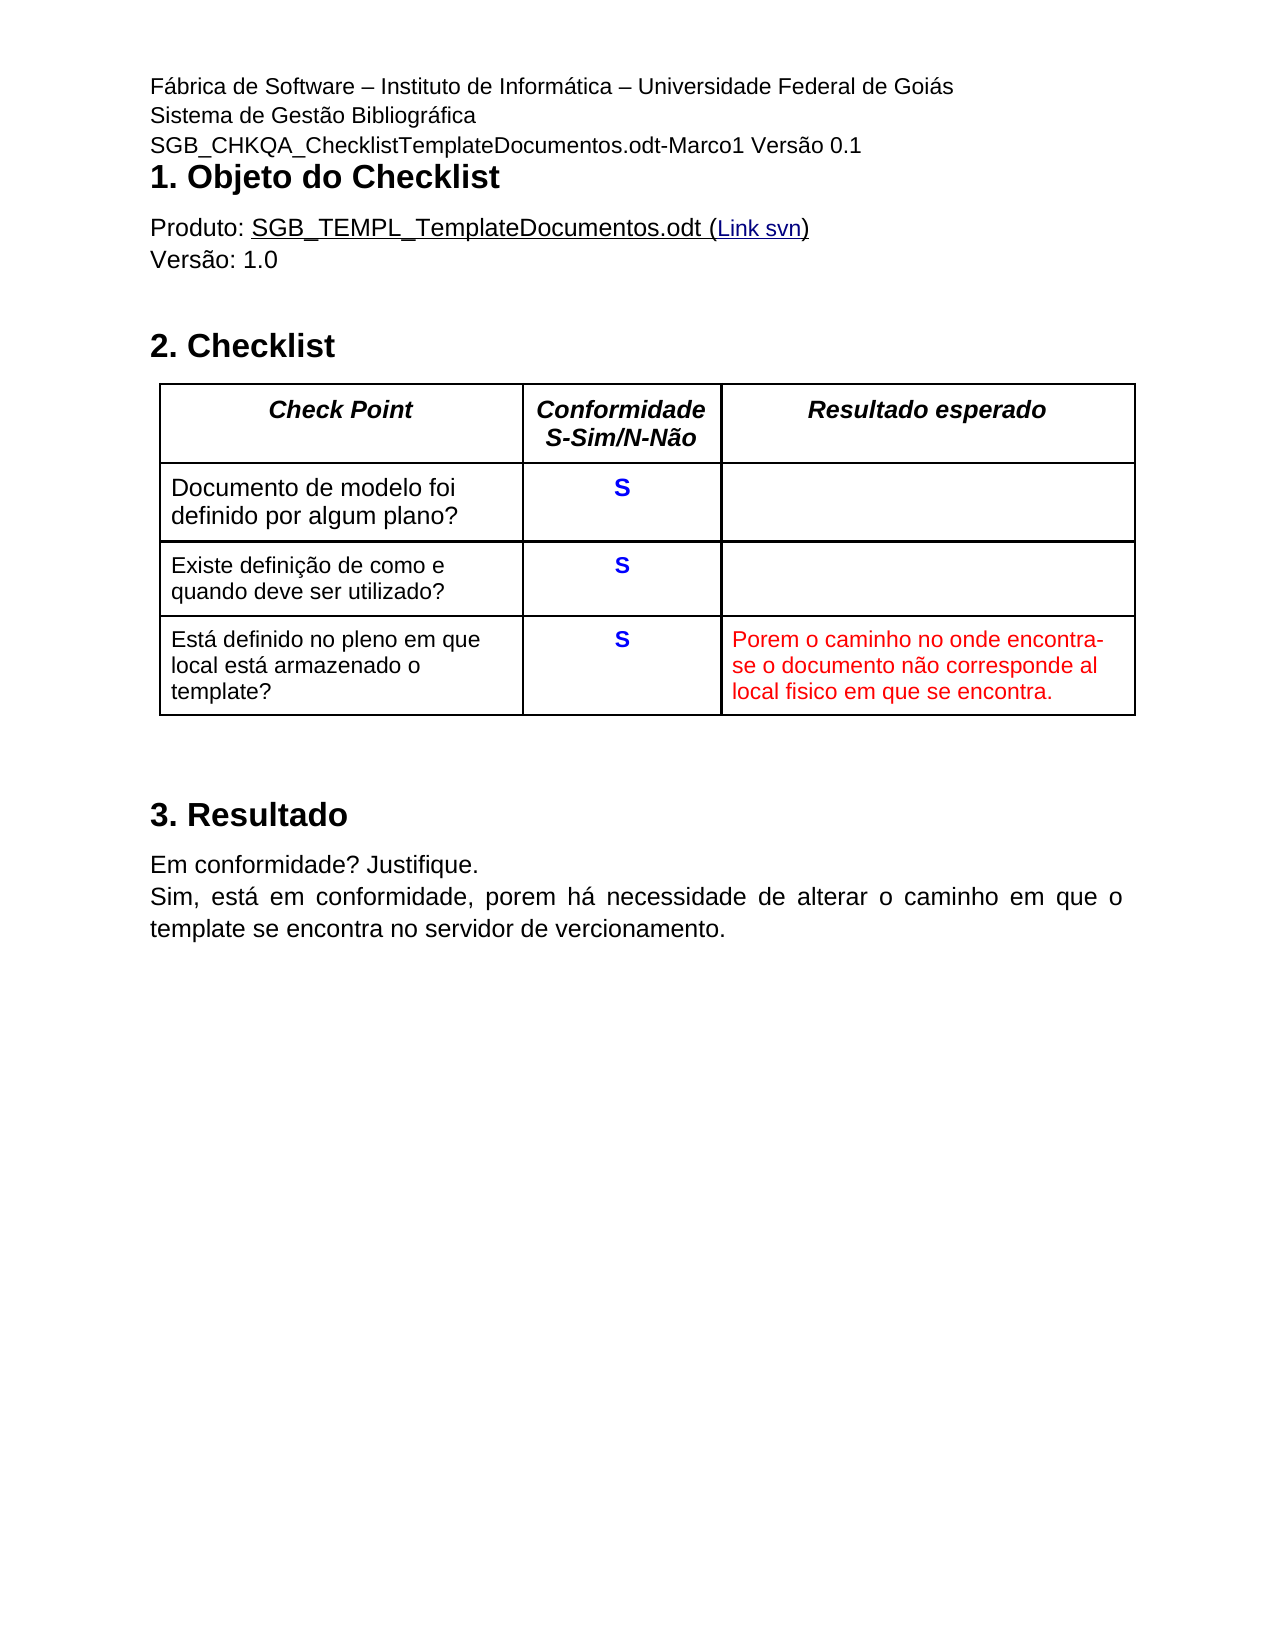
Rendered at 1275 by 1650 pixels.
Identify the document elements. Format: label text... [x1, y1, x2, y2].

table_cell S [524, 617, 720, 714]
table_header Conformidade S-Sim/N-Não [524, 385, 720, 462]
table_cell Existe definição de como e quando deve ser utilizado? [161, 543, 522, 614]
text Produto: SGB_TEMPL_TemplateDocumentos.odt (Link svn) [150, 213, 1125, 241]
text Em conformidade? Justifique. [150, 851, 1125, 879]
table_header Resultado esperado [723, 385, 1134, 462]
table_cell Está definido no pleno em que local está armazenado o template? [161, 617, 522, 714]
subtitle 3. Resultado [150, 796, 1125, 833]
text Sim, está em conformidade, porem há necessidade de alterar o caminho em que o template se encontra no servidor de vercionamento. [150, 883, 1125, 943]
text Versão: 1.0 [150, 246, 1125, 273]
table_cell [723, 464, 1134, 540]
subtitle 2. Checklist [150, 328, 1125, 365]
table_cell Documento de modelo foi definido por algum plano? [161, 464, 522, 540]
table_cell S [524, 543, 720, 614]
table_header Check Point [161, 385, 522, 462]
table_cell Porem o caminho no onde encontra-se o documento não corresponde al local fisico em que se encontra. [723, 617, 1134, 714]
subtitle 1. Objeto do Checklist [150, 158, 1125, 195]
table_cell [723, 543, 1134, 614]
table_cell S [524, 464, 720, 540]
